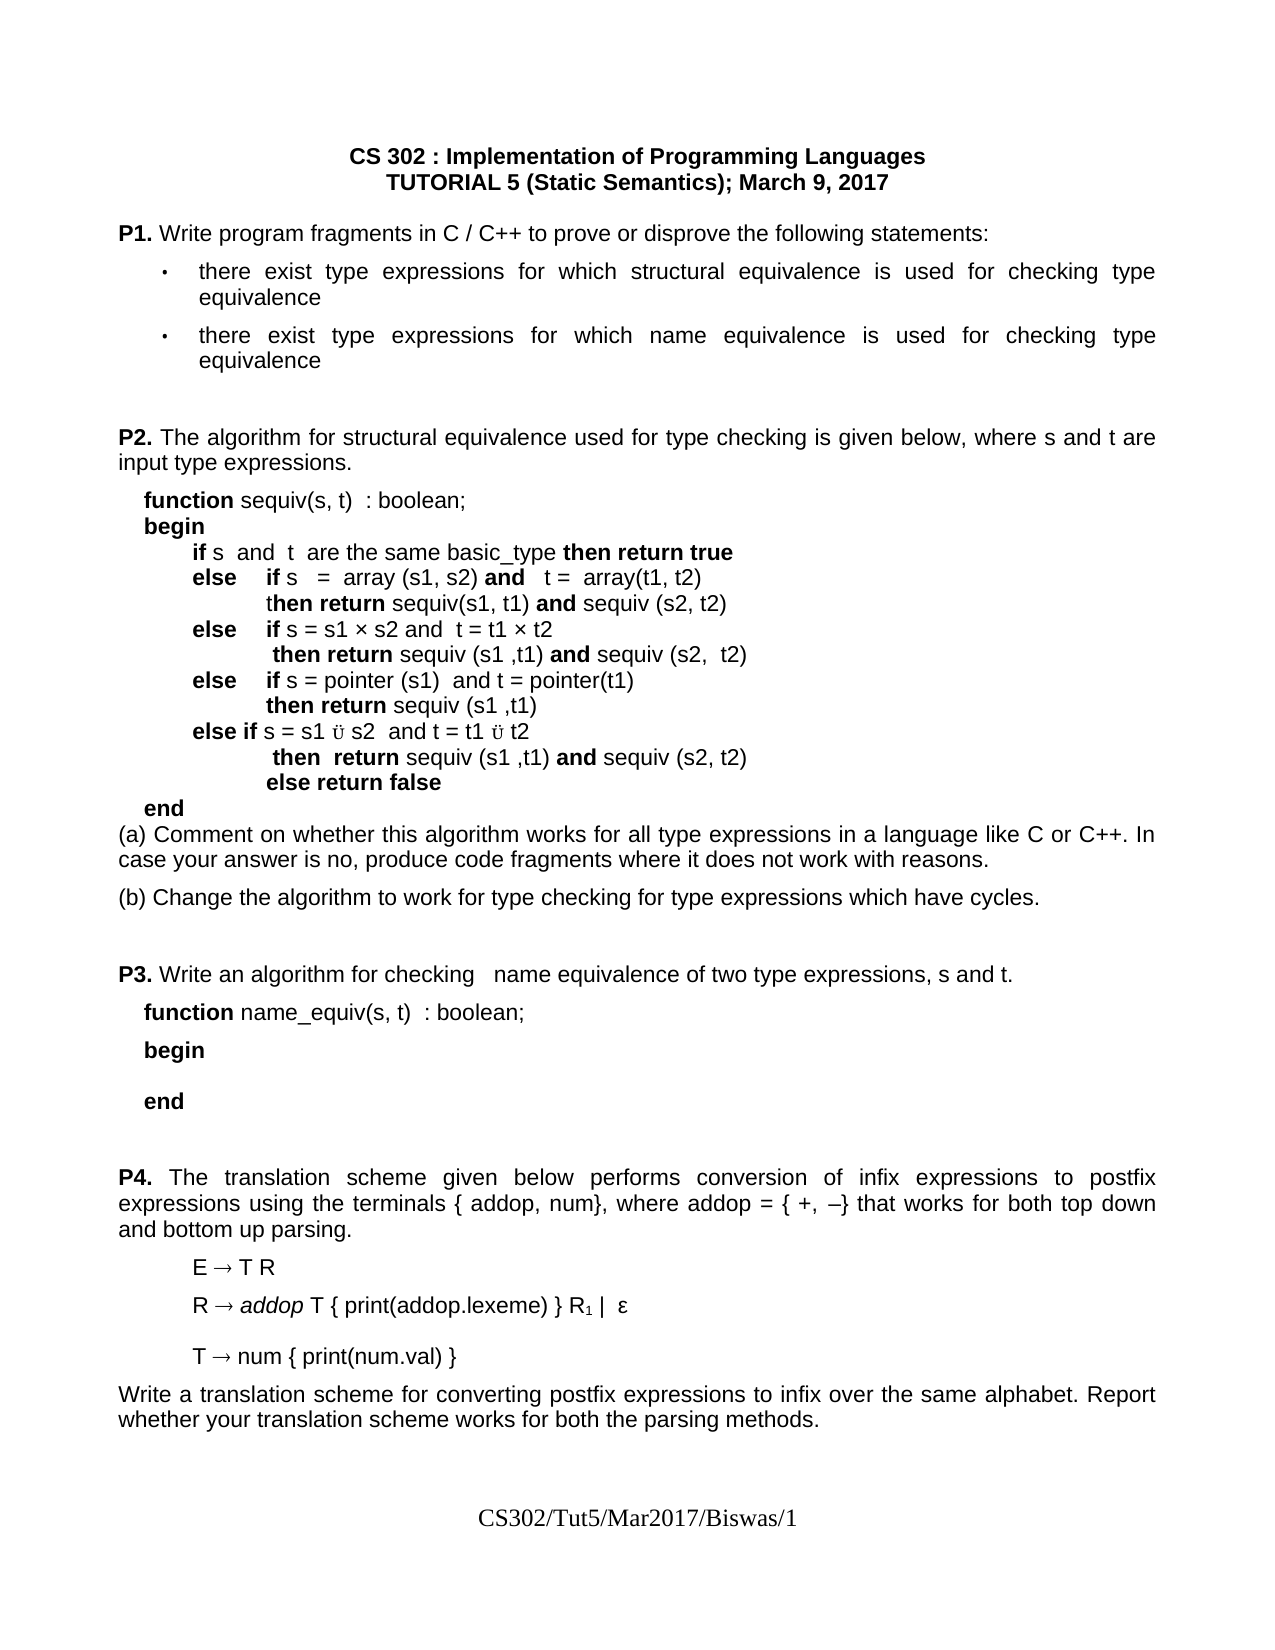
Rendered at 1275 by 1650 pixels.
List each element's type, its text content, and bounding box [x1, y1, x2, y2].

text else if s = array (s1, s2) and t = array(t1, t2) [118, 565, 1157, 591]
text else if s = s1  s2 and t = t1  t2 [118, 719, 1157, 744]
text E  T R [118, 1254, 1157, 1280]
list there exist type expressions for which name equivalence is used for checking type equivalence [161, 322, 1157, 374]
text else if s = pointer (s1) and t = pointer(t1) [118, 667, 1157, 693]
text end [118, 1089, 1157, 1114]
text if s and t are the same basic_type then return true [118, 539, 1157, 565]
text begin [118, 1037, 1157, 1063]
text (a) Comment on whether this algorithm works for all type expressions in a language like C or C++. In case your answer is no, produce code fragments where it does not work with reasons. [118, 821, 1157, 872]
text R  addop T { print(addop.lexeme) } R1 | ε [118, 1292, 1157, 1318]
text T  num { print(num.val) } [118, 1343, 1157, 1369]
list there exist type expressions for which structural equivalence is used for checking type equivalence [161, 259, 1157, 310]
text else return false [118, 770, 1157, 796]
text P1. Write program fragments in C / C++ to prove or disprove the following statements: [118, 221, 1157, 246]
text P4. The translation scheme given below performs conversion of infix expressions to postfix expressions using the terminals { addop, num}, where addop = { +, –} that works for both top down and bottom up parsing. [118, 1165, 1157, 1242]
text P3. Write an algorithm for checking name equivalence of two type expressions, s and t. [118, 961, 1157, 987]
text end [118, 796, 1157, 821]
text TUTORIAL 5 (Static Semantics); March 9, 2017 [118, 169, 1157, 195]
text function name_equiv(s, t) : boolean; [118, 999, 1157, 1025]
text then return sequiv(s1, t1) and sequiv (s2, t2) [118, 591, 1157, 616]
text CS 302 : Implementation of Programming Languages [118, 144, 1157, 169]
text Write a translation scheme for converting postfix expressions to infix over the same alphabet. Report whether your translation scheme works for both the parsing methods. [118, 1382, 1157, 1433]
text P2. The algorithm for structural equivalence used for type checking is given below, where s and t are input type expressions. [118, 424, 1157, 476]
text (b) Change the algorithm to work for type checking for type expressions which have cycles. [118, 885, 1157, 911]
text then return sequiv (s1 ,t1) [118, 693, 1157, 719]
text else if s = s1 × s2 and t = t1 × t2 [118, 616, 1157, 642]
text then return sequiv (s1 ,t1) and sequiv (s2, t2) [118, 642, 1157, 667]
text then return sequiv (s1 ,t1) and sequiv (s2, t2) [118, 744, 1157, 770]
text begin [118, 514, 1157, 539]
text function sequiv(s, t) : boolean; [118, 488, 1157, 514]
